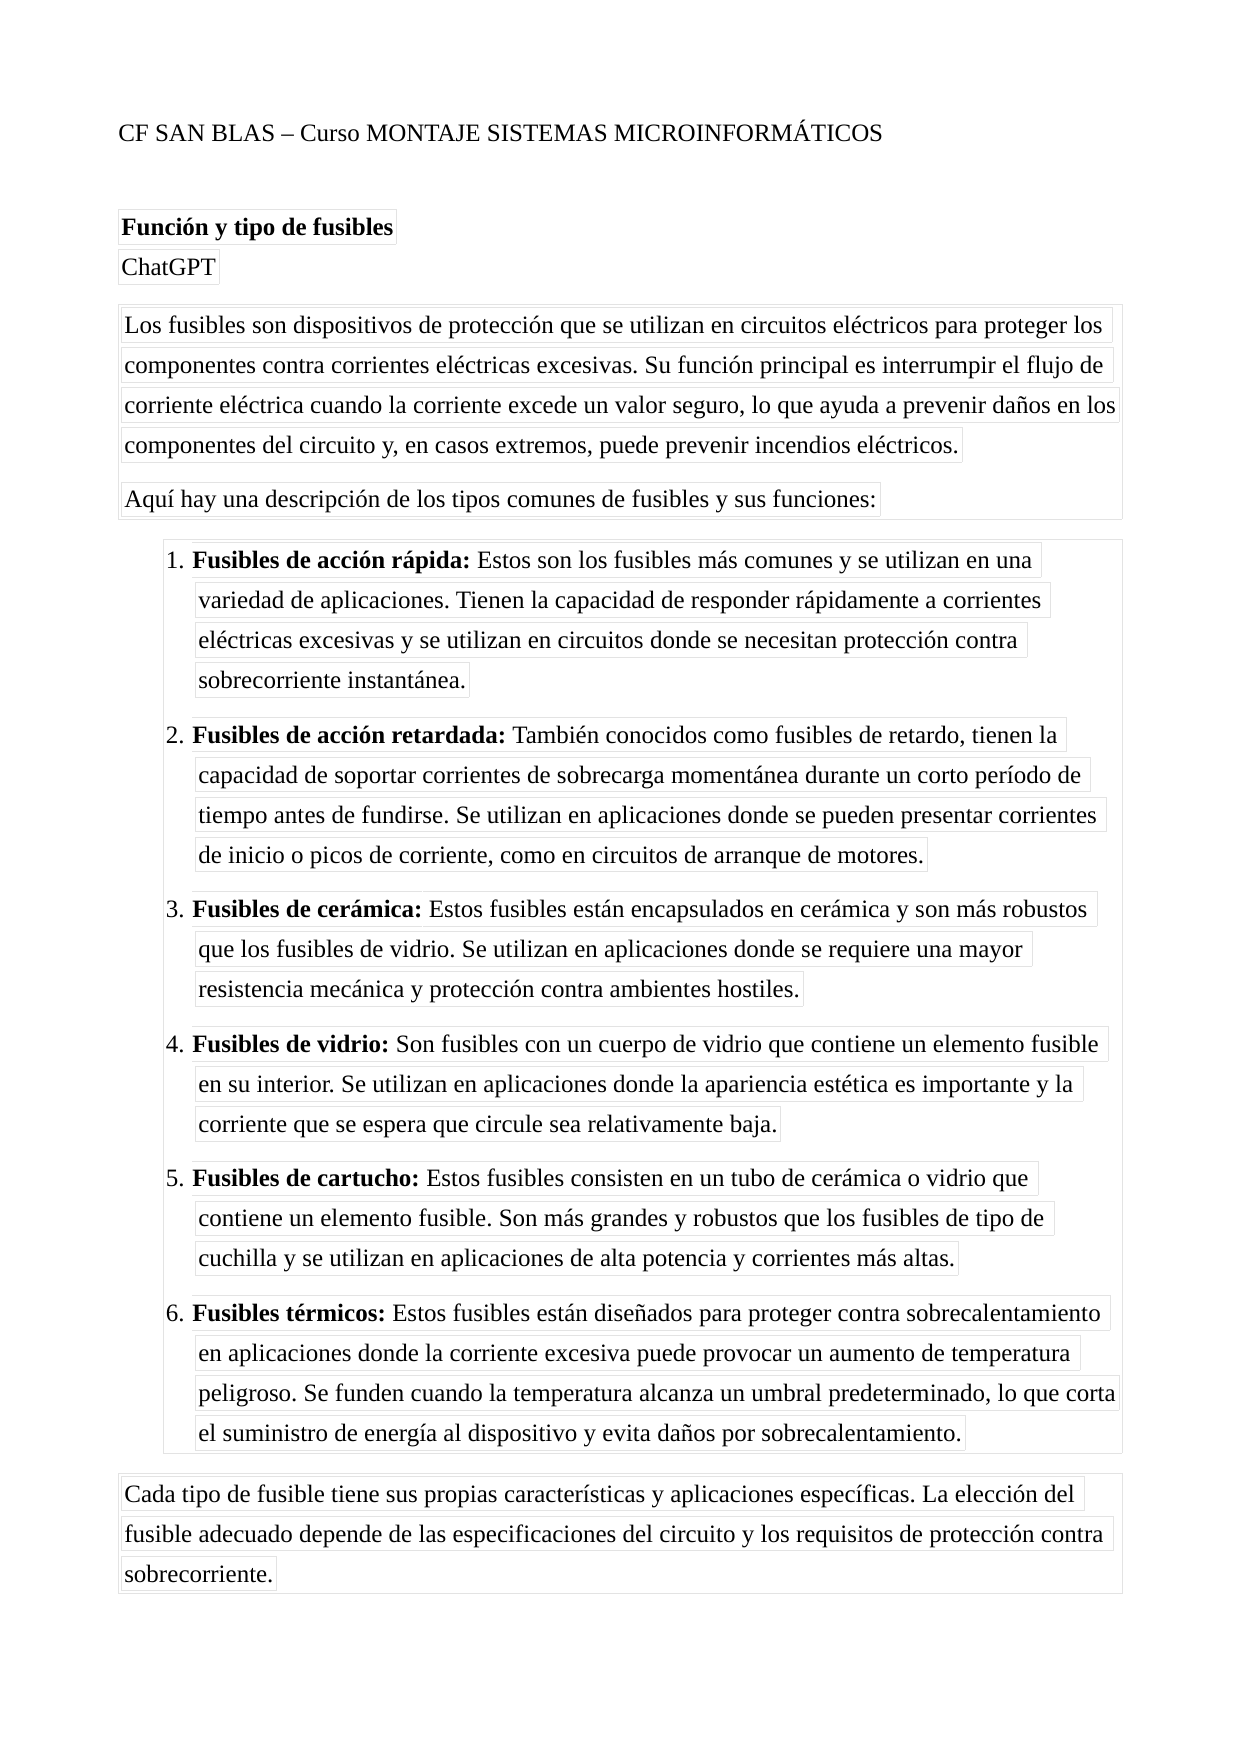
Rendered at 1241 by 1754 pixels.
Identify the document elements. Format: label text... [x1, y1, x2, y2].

list Fusibles de acción retardada: También conocidos como fusibles de retardo, tienen la capacidad de soportar corrientes de sobrecarga momentánea durante un corto período de tiempo antes de fundirse. Se utilizan en aplicaciones donde se pueden presentar corrientes de inicio o picos de corriente, como en circuitos de arranque de motores. [164, 714, 1122, 872]
text [220, 249, 1122, 284]
text Los fusibles son dispositivos de protección que se utilizan en circuitos eléctricos para proteger los componentes contra corrientes eléctricas excesivas. Su función principal es interrumpir el flujo de corriente eléctrica cuando la corriente excede un valor seguro, lo que ayuda a prevenir daños en los componentes del circuito y, en casos extremos, puede prevenir incendios eléctricos. [119, 305, 1122, 462]
list Fusibles de cartucho: Estos fusibles consisten en un tubo de cerámica o vidrio que contiene un elemento fusible. Son más grandes y robustos que los fusibles de tipo de cuchilla y se utilizan en aplicaciones de alta potencia y corrientes más altas. [164, 1157, 1122, 1275]
text Función y tipo de fusibles [119, 210, 396, 244]
text ChatGPT [119, 250, 219, 284]
text Aquí hay una descripción de los tipos comunes de fusibles y sus funciones: [119, 478, 1122, 519]
list Fusibles de acción rápida: Estos son los fusibles más comunes y se utilizan en una variedad de aplicaciones. Tienen la capacidad de responder rápidamente a corrientes eléctricas excesivas y se utilizan en circuitos donde se necesitan protección contra sobrecorriente instantánea. [164, 540, 1122, 697]
list Fusibles de cerámica: Estos fusibles están encapsulados en cerámica y son más robustos que los fusibles de vidrio. Se utilizan en aplicaciones donde se requiere una mayor resistencia mecánica y protección contra ambientes hostiles. [164, 888, 1122, 1006]
list Fusibles de vidrio: Son fusibles con un cuerpo de vidrio que contiene un elemento fusible en su interior. Se utilizan en aplicaciones donde la apariencia estética es importante y la corriente que se espera que circule sea relativamente baja. [164, 1023, 1122, 1141]
list Fusibles térmicos: Estos fusibles están diseñados para proteger contra sobrecalentamiento en aplicaciones donde la corriente excesiva puede provocar un aumento de temperatura peligroso. Se funden cuando la temperatura alcanza un umbral predeterminado, lo que corta el suministro de energía al dispositivo y evita daños por sobrecalentamiento. [164, 1292, 1122, 1453]
text [397, 209, 1122, 244]
text Cada tipo de fusible tiene sus propias características y aplicaciones específicas. La elección del fusible adecuado depende de las especificaciones del circuito y los requisitos de protección contra sobrecorriente. [119, 1474, 1122, 1593]
